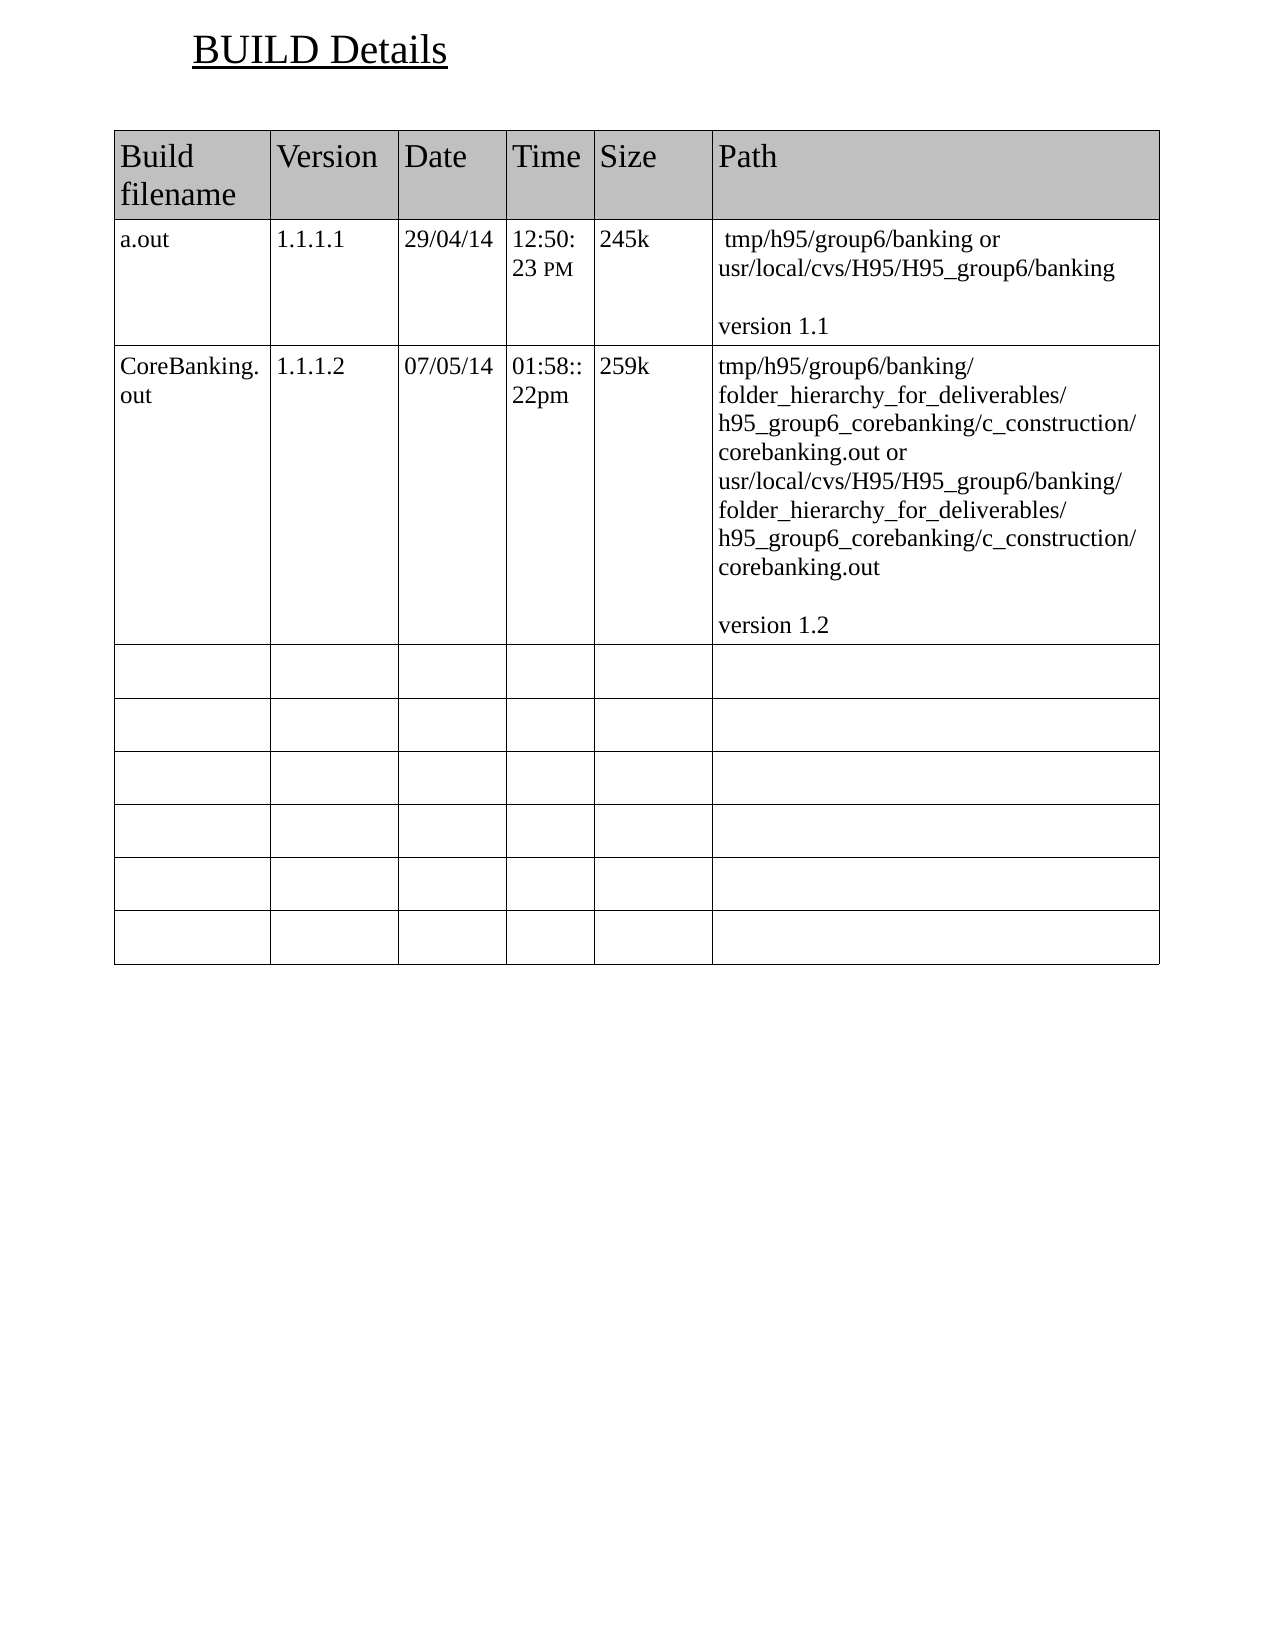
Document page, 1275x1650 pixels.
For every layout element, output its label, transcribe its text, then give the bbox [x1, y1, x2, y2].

table_header Build filename [115, 131, 270, 219]
table_header Path [713, 131, 1159, 219]
table_cell 07/05/14 [399, 346, 506, 644]
table_cell [115, 645, 270, 697]
table_cell [507, 911, 594, 964]
table_cell tmp/h95/group6/banking/folder_hierarchy_for_deliverables/h95_group6_corebanking/c_construction/corebanking.out or usr/local/cvs/H95/H95_group6/banking/folder_hierarchy_for_deliverables/h95_group6_corebanking/c_construction/corebanking.out version 1.2 [713, 346, 1159, 644]
table_cell [399, 805, 506, 857]
table_cell [115, 911, 270, 964]
table_header Date [399, 131, 506, 219]
table_cell [399, 911, 506, 964]
table_cell [115, 752, 270, 804]
table_cell [713, 805, 1159, 857]
table_cell 245k [595, 220, 712, 345]
table_cell [507, 752, 594, 804]
table_cell [271, 752, 398, 804]
table_cell [507, 805, 594, 857]
table_cell [713, 699, 1159, 751]
table_cell [713, 858, 1159, 910]
table_cell [507, 858, 594, 910]
table_cell [271, 858, 398, 910]
table_cell [507, 645, 594, 697]
table_cell [595, 699, 712, 751]
table_cell [271, 699, 398, 751]
table_cell [271, 911, 398, 964]
table_cell [595, 645, 712, 697]
table_cell [115, 699, 270, 751]
table_cell [595, 911, 712, 964]
table_cell 29/04/14 [399, 220, 506, 345]
table_cell [507, 699, 594, 751]
table_cell [713, 911, 1159, 964]
table_cell a.out [115, 220, 270, 345]
table_cell [399, 699, 506, 751]
table_cell [595, 805, 712, 857]
table_cell [115, 858, 270, 910]
table_cell [713, 645, 1159, 697]
table_cell [399, 645, 506, 697]
table_header Time [507, 131, 594, 219]
table_cell 1.1.1.2 [271, 346, 398, 644]
table_cell CoreBanking.out [115, 346, 270, 644]
table_cell [271, 805, 398, 857]
table_cell [713, 752, 1159, 804]
table_cell 12:50:23 PM [507, 220, 594, 345]
table_header Version [271, 131, 398, 219]
table_cell [399, 858, 506, 910]
table_header Size [595, 131, 712, 219]
table_cell [595, 752, 712, 804]
table_cell [271, 645, 398, 697]
text BUILD Details [118, 25, 1157, 73]
table_cell [595, 858, 712, 910]
table_cell 01:58::22pm [507, 346, 594, 644]
table_cell 259k [595, 346, 712, 644]
table_cell [115, 805, 270, 857]
table_cell [399, 752, 506, 804]
table_cell 1.1.1.1 [271, 220, 398, 345]
table_cell tmp/h95/group6/banking or usr/local/cvs/H95/H95_group6/banking version 1.1 [713, 220, 1159, 345]
